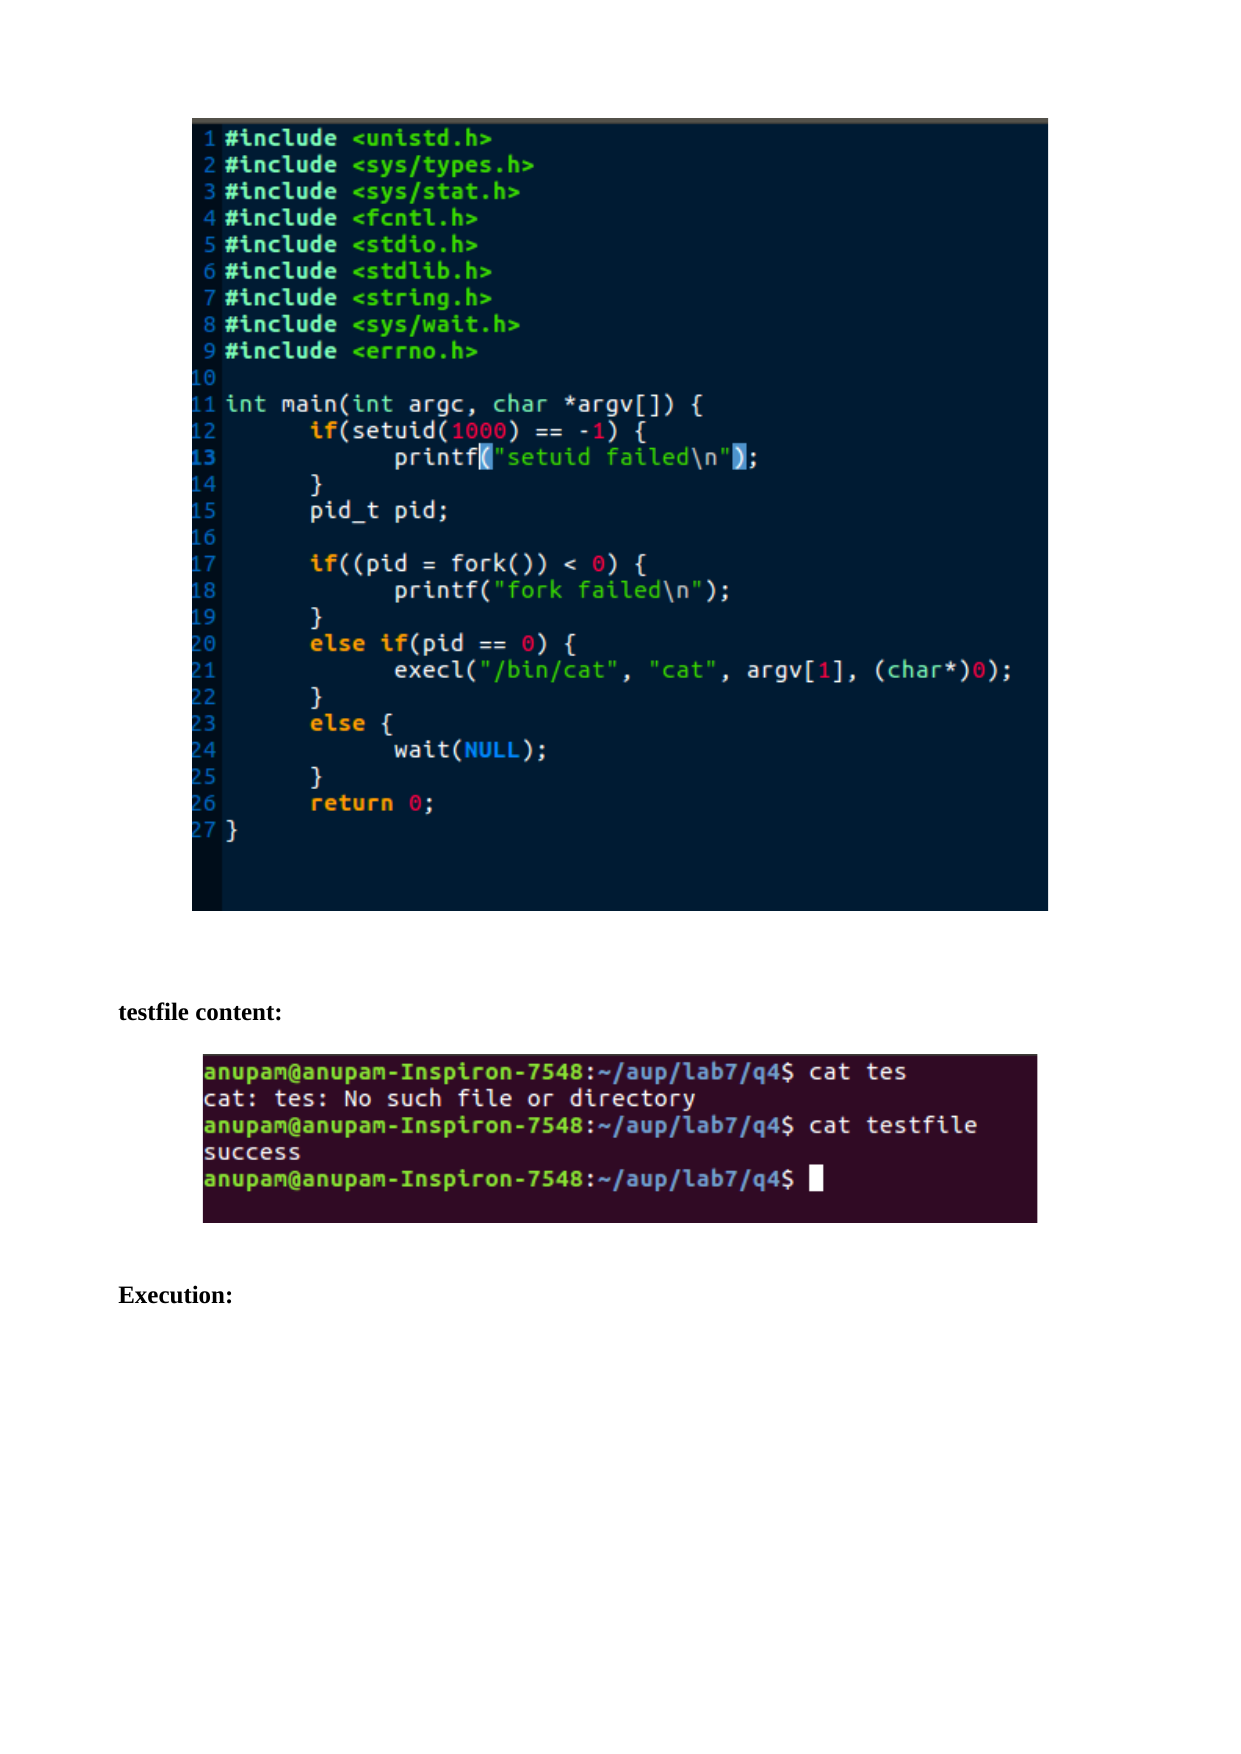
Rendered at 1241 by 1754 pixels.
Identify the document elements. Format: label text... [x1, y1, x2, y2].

picture [192, 118, 1049, 911]
text Execution: [118, 1280, 1122, 1309]
picture [202, 1054, 1038, 1223]
text testfile content: [118, 997, 1122, 1025]
